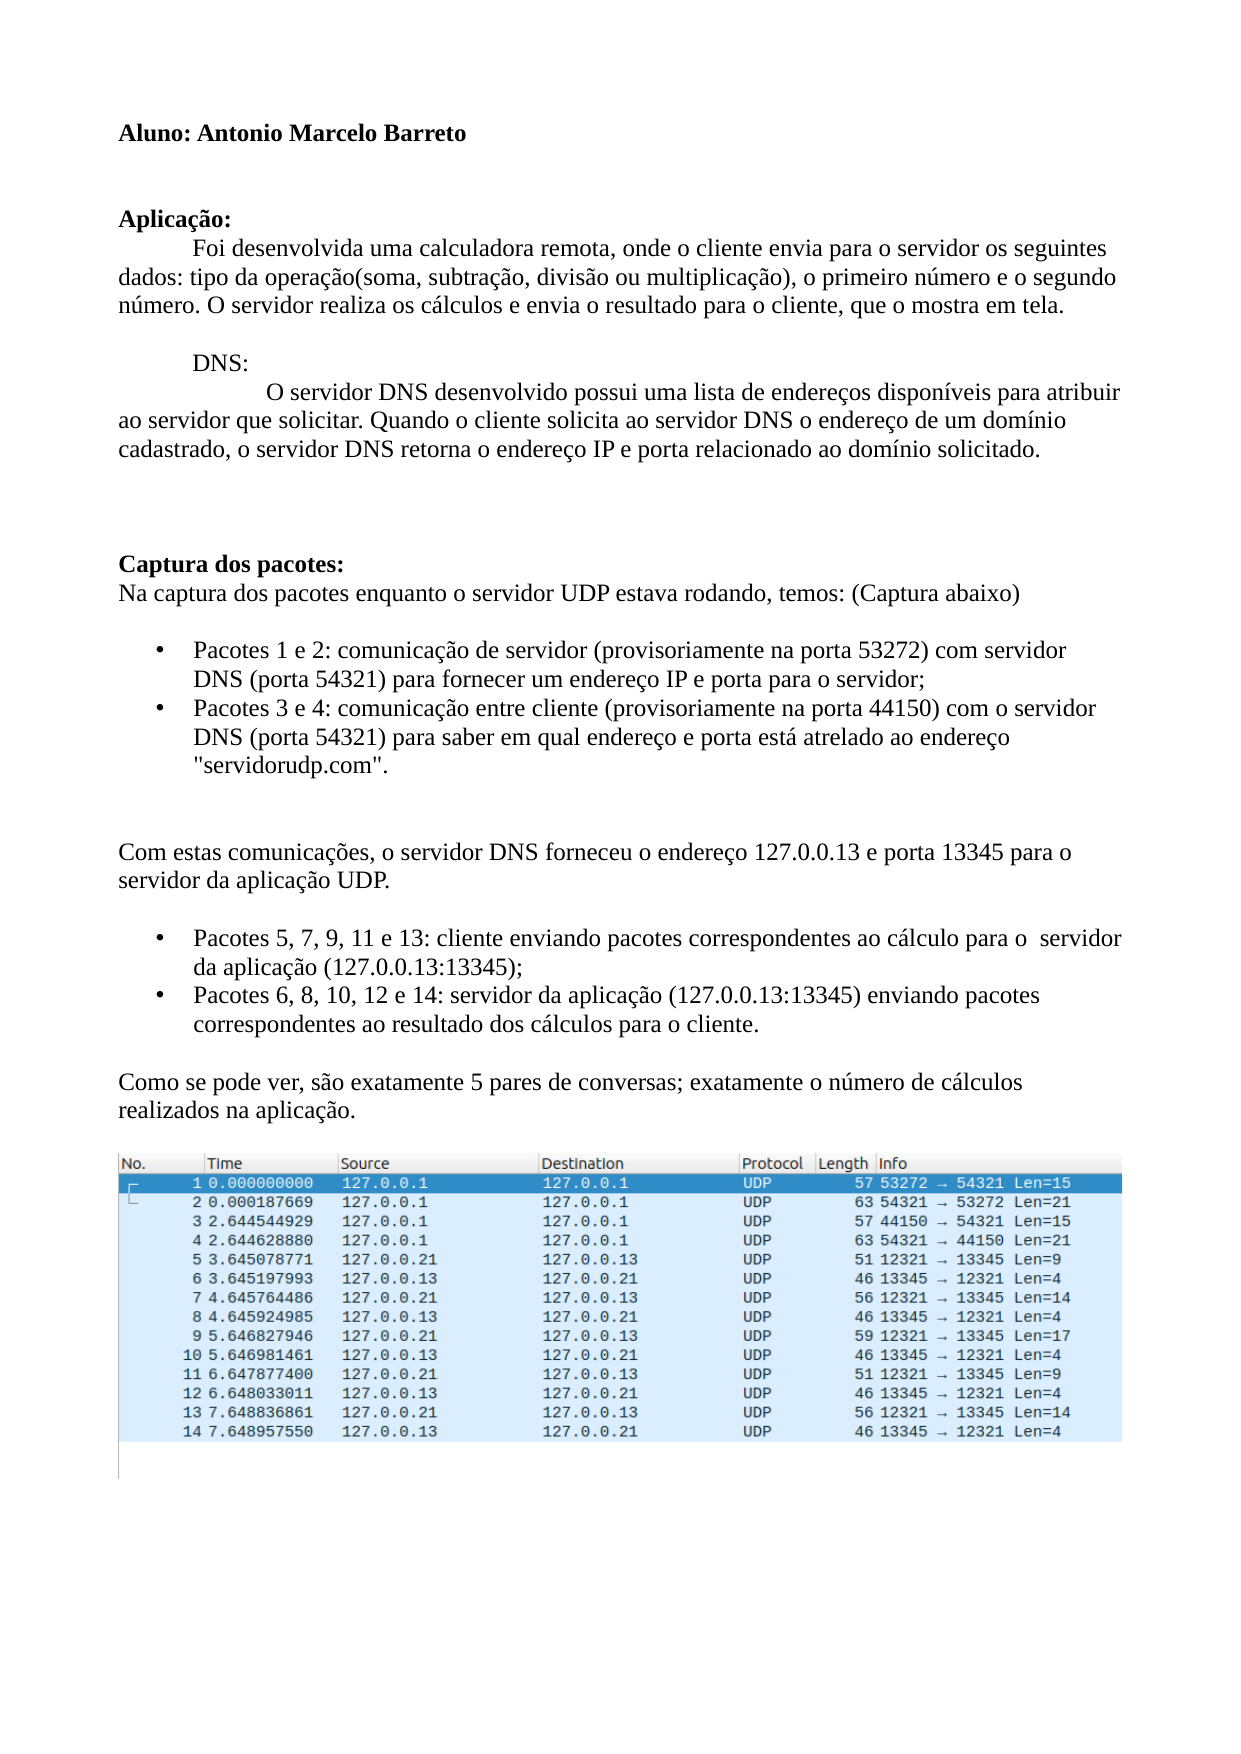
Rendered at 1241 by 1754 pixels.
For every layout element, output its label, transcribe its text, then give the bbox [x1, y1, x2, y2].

picture [118, 1153, 1123, 1479]
text Como se pode ver, são exatamente 5 pares de conversas; exatamente o número de cálculos realizados na aplicação. [118, 1067, 1122, 1124]
text Com estas comunicações, o servidor DNS forneceu o endereço 127.0.0.13 e porta 13345 para o servidor da aplicação UDP. [118, 837, 1122, 894]
text Na captura dos pacotes enquanto o servidor UDP estava rodando, temos: (Captura abaixo) [118, 578, 1122, 607]
text Captura dos pacotes: [118, 549, 1122, 578]
text Foi desenvolvida uma calculadora remota, onde o cliente envia para o servidor os seguintes dados: tipo da operação(soma, subtração, divisão ou multiplicação), o primeiro número e o segundo número. O servidor realiza os cálculos e envia o resultado para o cliente, que o mostra em tela. [118, 233, 1122, 319]
text O servidor DNS desenvolvido possui uma lista de endereços disponíveis para atribuir ao servidor que solicitar. Quando o cliente solicita ao servidor DNS o endereço de um domínio cadastrado, o servidor DNS retorna o endereço IP e porta relacionado ao domínio solicitado. [118, 377, 1122, 463]
text Aluno: Antonio Marcelo Barreto [118, 118, 1122, 147]
list Pacotes 5, 7, 9, 11 e 13: cliente enviando pacotes correspondentes ao cálculo para o servidor da aplicação (127.0.0.13:13345); [156, 923, 1122, 981]
list Pacotes 3 e 4: comunicação entre cliente (provisoriamente na porta 44150) com o servidor DNS (porta 54321) para saber em qual endereço e porta está atrelado ao endereço "servidorudp.com". [156, 693, 1122, 779]
text Aplicação: [118, 204, 1122, 233]
list Pacotes 6, 8, 10, 12 e 14: servidor da aplicação (127.0.0.13:13345) enviando pacotes correspondentes ao resultado dos cálculos para o cliente. [156, 981, 1122, 1038]
list Pacotes 1 e 2: comunicação de servidor (provisoriamente na porta 53272) com servidor DNS (porta 54321) para fornecer um endereço IP e porta para o servidor; [156, 636, 1122, 693]
text DNS: [118, 348, 1122, 377]
